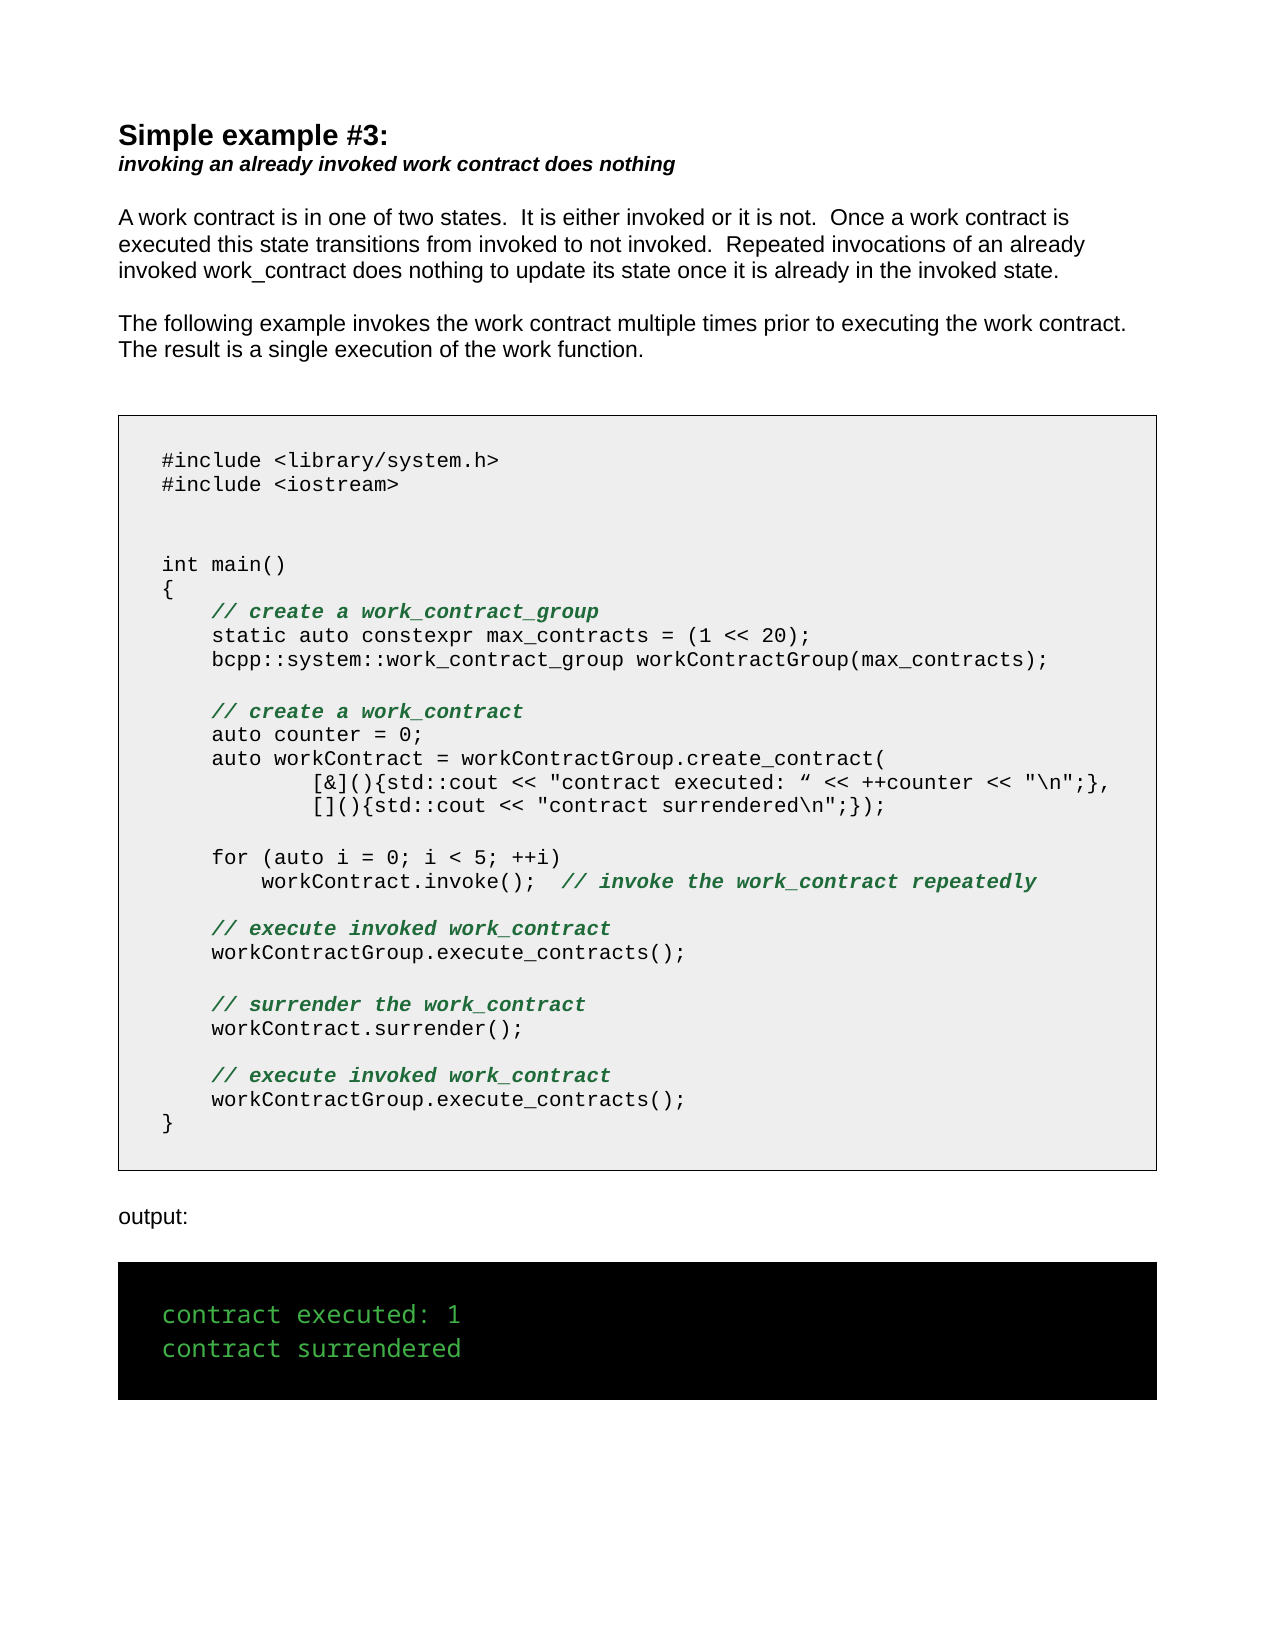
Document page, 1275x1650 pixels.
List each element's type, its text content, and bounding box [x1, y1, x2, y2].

text Simple example #3: invoking an already invoked work contract does nothing [118, 118, 1157, 204]
table_header contract executed: 1 contract surrendered [119, 1263, 1156, 1399]
text output: [118, 1177, 1157, 1256]
table_header #include <library/system.h> #include <iostream> int main() { // create a work_contract_group static auto constexpr max_contracts = (1 << 20); bcpp::system::work_contract_group workContractGroup(max_contracts); // create a work_contract auto counter = 0; auto workContract = workContractGroup.create_contract( [&](){std::cout << "contract executed: “ << ++counter << "\n";}, [](){std::cout << "contract surrendered\n";}); for (auto i = 0; i < 5; ++i) workContract.invoke(); // invoke the work_contract repeatedly // execute invoked work_contract workContractGroup.execute_contracts(); // surrender the work_contract workContract.surrender(); // execute invoked work_contract workContractGroup.execute_contracts(); } [119, 416, 1156, 1170]
text A work contract is in one of two states. It is either invoked or it is not. Once a work contract is executed this state transitions from invoked to not invoked. Repeated invocations of an already invoked work_contract does nothing to update its state once it is already in the invoked state. The following example invokes the work contract multiple times prior to executing the work contract. The result is a single execution of the work function. [118, 204, 1157, 415]
